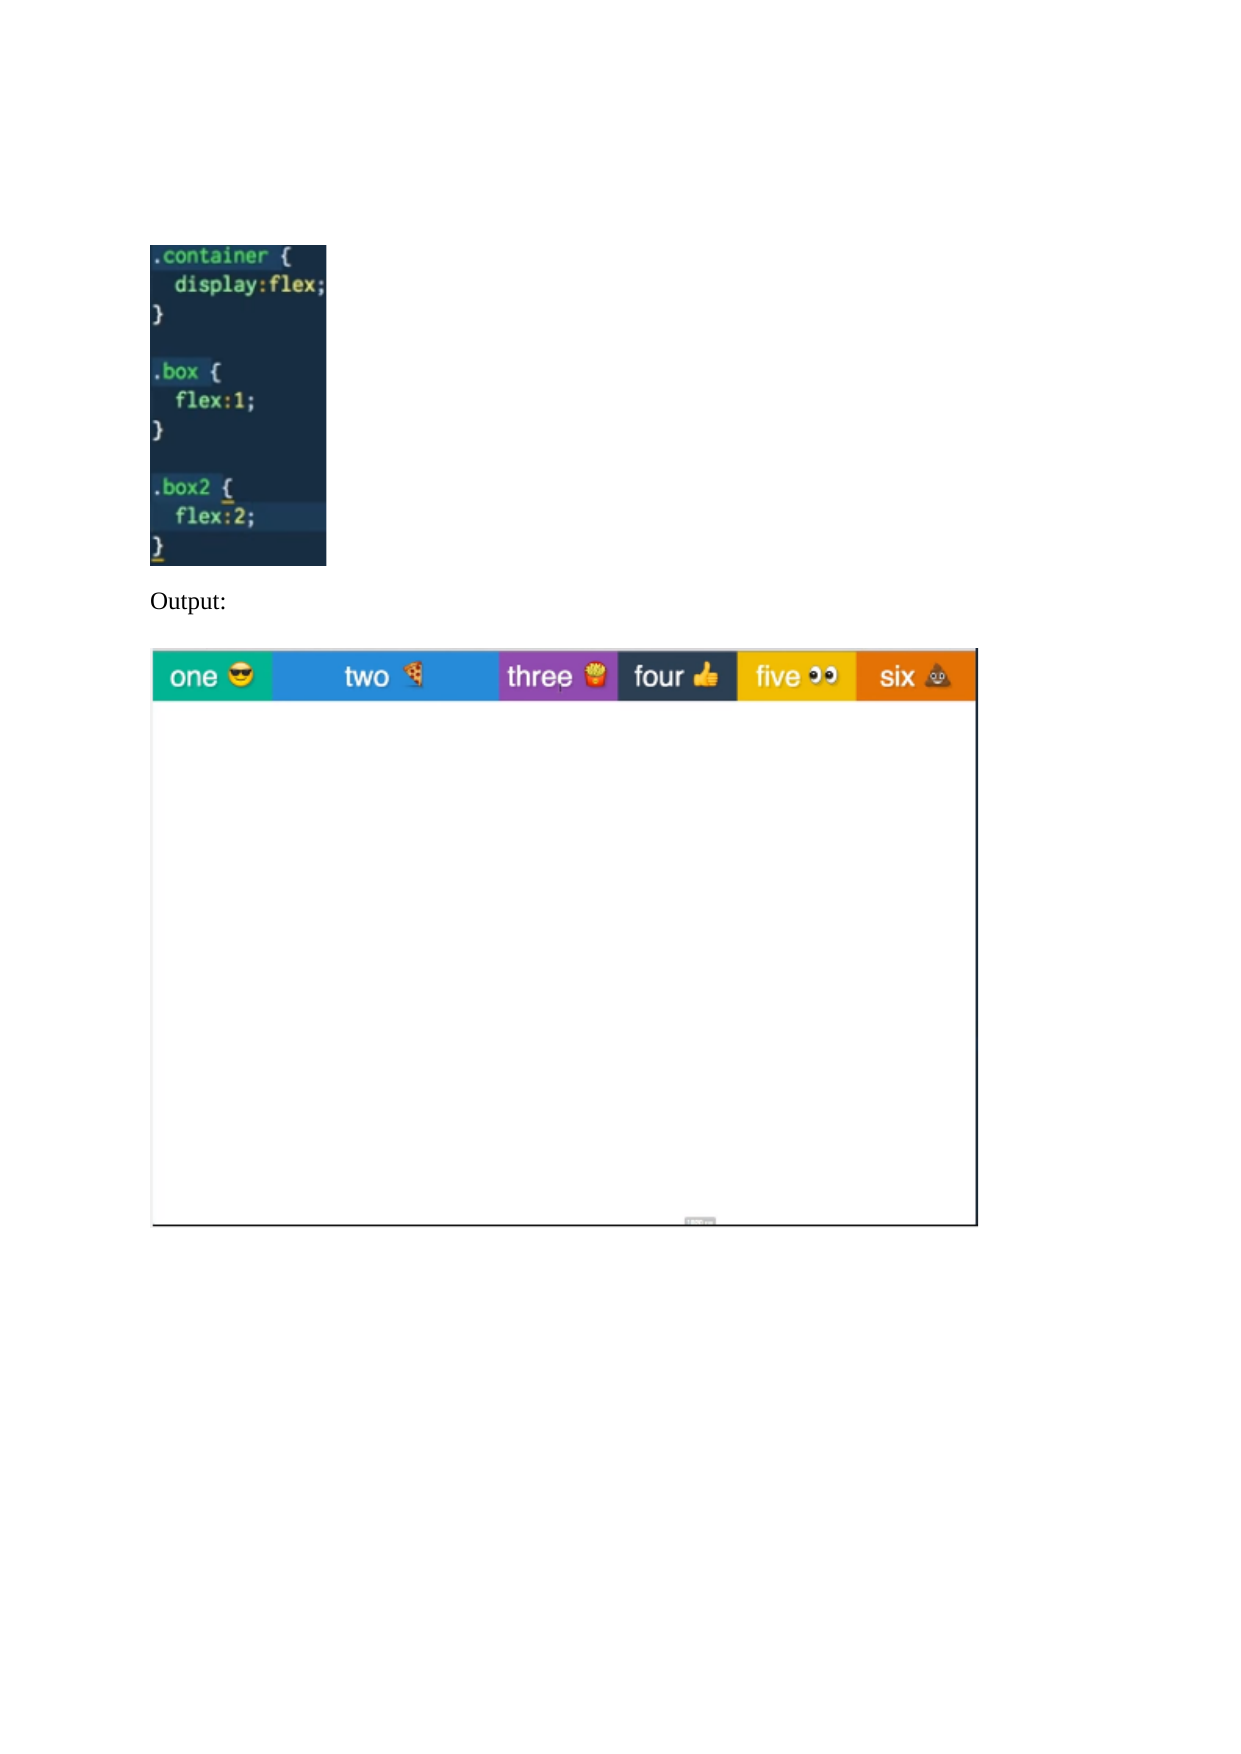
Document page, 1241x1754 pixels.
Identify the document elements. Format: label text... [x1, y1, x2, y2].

text Output: [150, 586, 1090, 615]
picture [150, 648, 979, 1228]
picture [150, 245, 327, 566]
